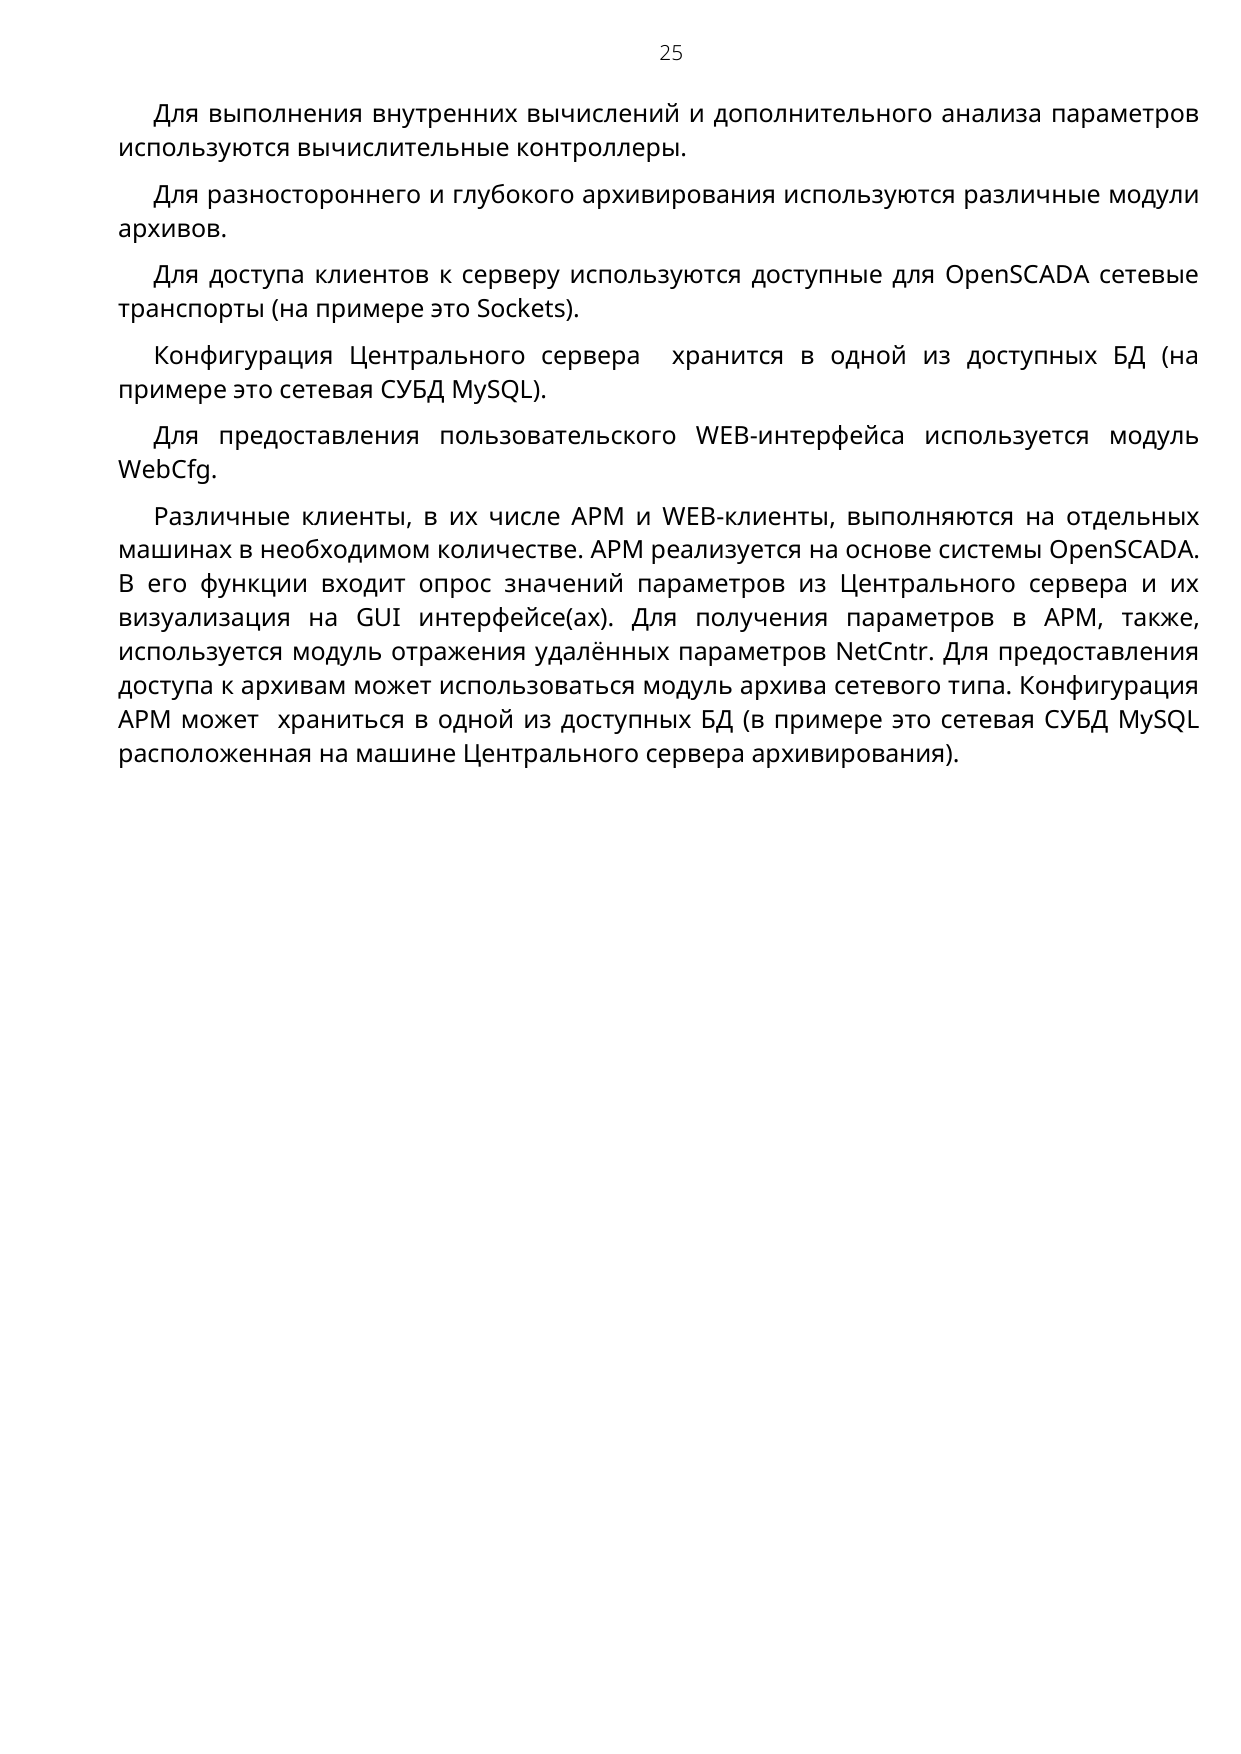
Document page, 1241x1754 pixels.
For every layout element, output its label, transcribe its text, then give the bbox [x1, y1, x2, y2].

text Для доступа клиентов к серверу используются доступные для OpenSCADA сетевые транспорты (на примере это Sockets). [118, 257, 1201, 325]
text Для выполнения внутренних вычислений и дополнительного анализа параметров используются вычислительные контроллеры. [118, 96, 1201, 164]
text Различные клиенты, в их числе АРМ и WEB-клиенты, выполняются на отдельных машинах в необходимом количестве. АРМ реализуется на основе системы OpenSCADA. В его функции входит опрос значений параметров из Центрального сервера и их визуализация на GUI интерфейсе(ах). Для получения параметров в АРМ, также, используется модуль отражения удалённых параметров NetCntr. Для предоставления доступа к архивам может использоваться модуль архива сетевого типа. Конфигурация АРМ может храниться в одной из доступных БД (в примере это сетевая СУБД MySQL расположенная на машине Центрального сервера архивирования). [118, 498, 1201, 770]
text Конфигурация Центрального сервера хранится в одной из доступных БД (на примере это сетевая СУБД MySQL). [118, 338, 1201, 406]
text Для разностороннего и глубокого архивирования используются различные модули архивов. [118, 177, 1201, 245]
text Для предоставления пользовательского WEB-интерфейса используется модуль WebCfg. [118, 418, 1201, 486]
